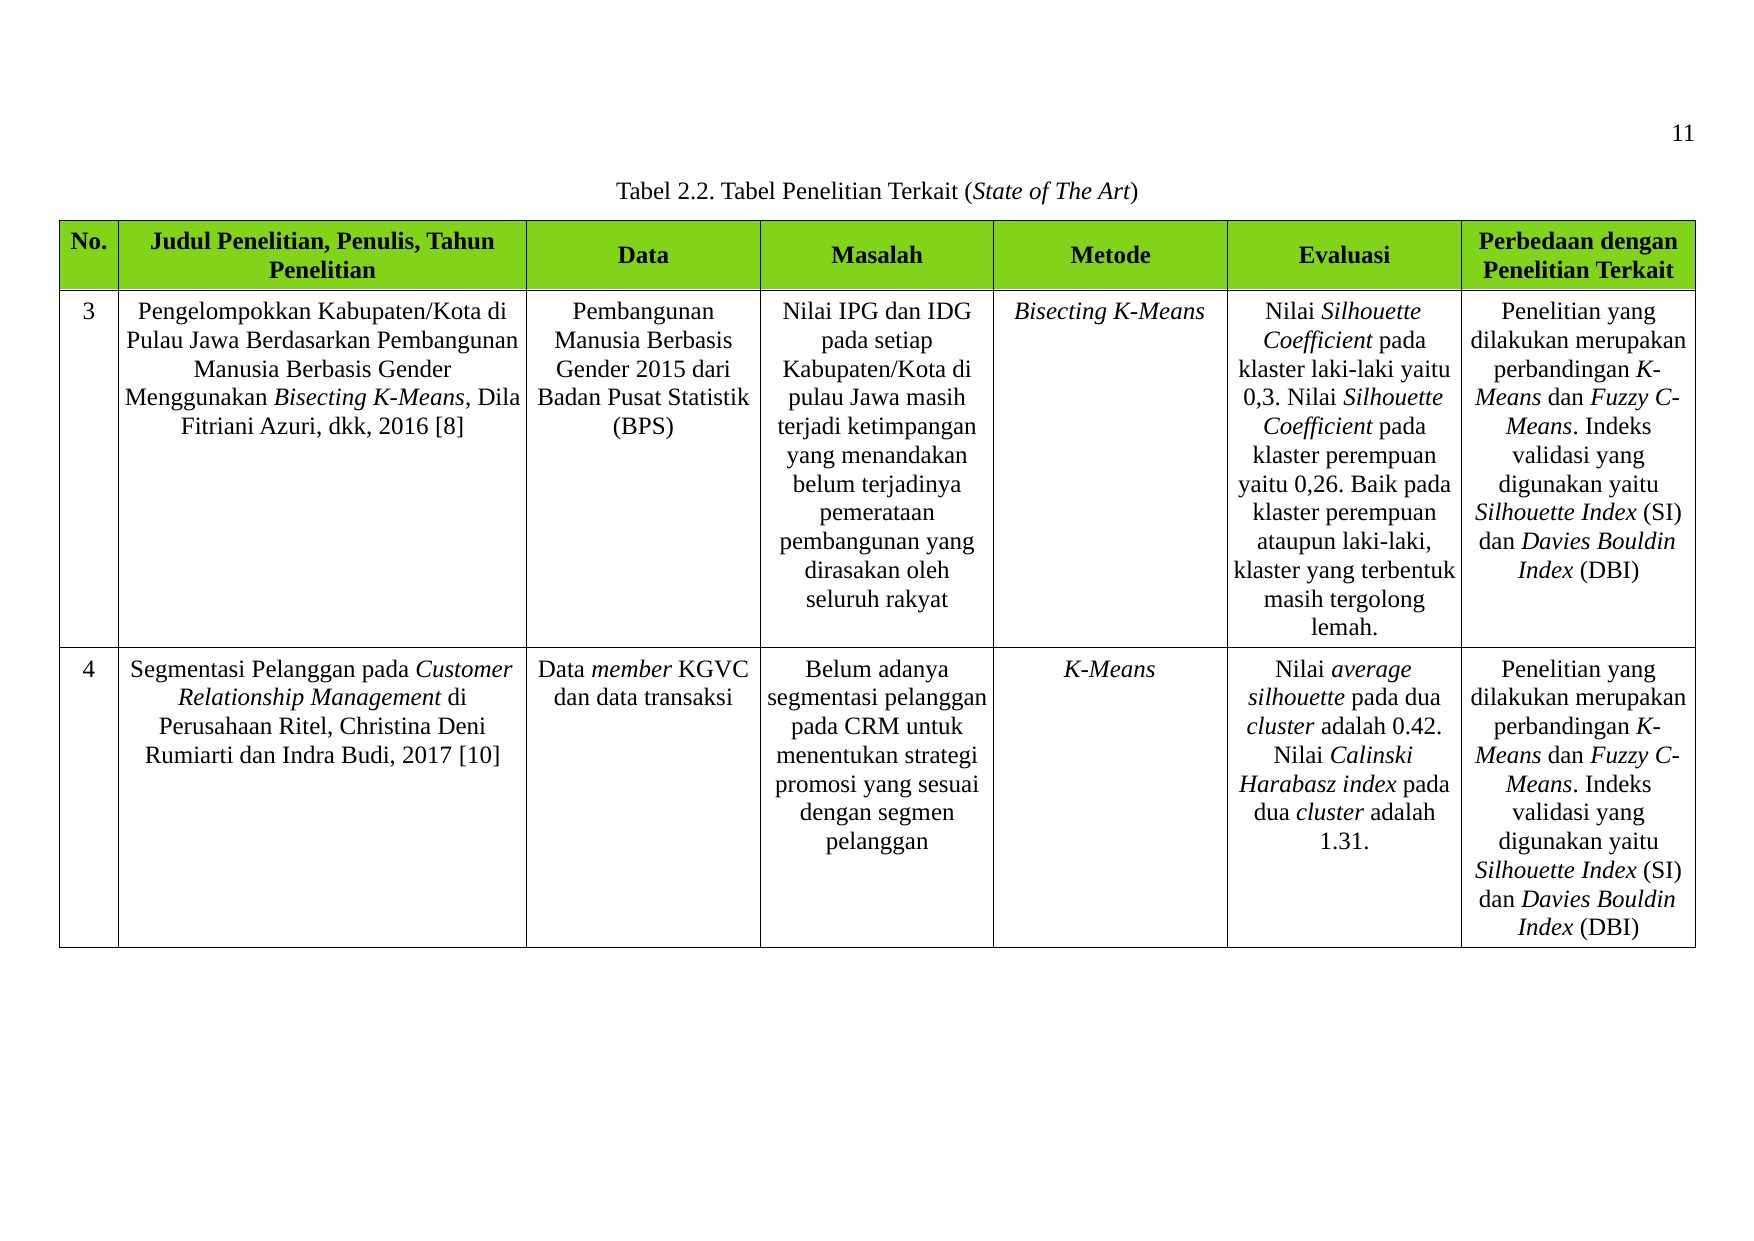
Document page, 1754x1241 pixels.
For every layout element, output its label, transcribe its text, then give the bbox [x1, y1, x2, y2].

table_cell 3 [60, 291, 118, 647]
table_header No. [60, 221, 118, 289]
table_cell Pengelompokkan Kabupaten/Kota di Pulau Jawa Berdasarkan Pembangunan Manusia Berbasis Gender Menggunakan Bisecting K-Means, Dila Fitriani Azuri, dkk, 2016 [8] [119, 291, 526, 647]
table_header Data [527, 221, 760, 289]
table_header Judul Penelitian, Penulis, Tahun Penelitian [119, 221, 526, 289]
table_cell Nilai IPG dan IDG pada setiap Kabupaten/Kota di pulau Jawa masih terjadi ketimpangan yang menandakan belum terjadinya pemerataan pembangunan yang dirasakan oleh seluruh rakyat [761, 291, 993, 647]
table_cell Nilai Silhouette Coefficient pada klaster laki-laki yaitu 0,3. Nilai Silhouette Coefficient pada klaster perempuan yaitu 0,26. Baik pada klaster perempuan ataupun laki-laki, klaster yang terbentuk masih tergolong lemah. [1228, 291, 1461, 647]
table_cell K-Means [994, 648, 1227, 947]
table_cell Penelitian yang dilakukan merupakan perbandingan K-Means dan Fuzzy C-Means. Indeks validasi yang digunakan yaitu Silhouette Index (SI) dan Davies Bouldin Index (DBI) [1462, 648, 1695, 947]
table_cell Segmentasi Pelanggan pada Customer Relationship Management di Perusahaan Ritel, Christina Deni Rumiarti dan Indra Budi, 2017 [10]⁠ [119, 648, 526, 947]
table_header Evaluasi [1228, 221, 1461, 289]
table_cell Data member KGVC dan data transaksi [527, 648, 760, 947]
table_cell Nilai average silhouette pada dua cluster adalah 0.42. Nilai Calinski Harabasz index pada dua cluster adalah 1.31. [1228, 648, 1461, 947]
table_header Masalah [761, 221, 993, 289]
text Tabel 2.2. Tabel Penelitian Terkait (State of The Art) [59, 176, 1695, 205]
table_cell Penelitian yang dilakukan merupakan perbandingan K-Means dan Fuzzy C-Means. Indeks validasi yang digunakan yaitu Silhouette Index (SI) dan Davies Bouldin Index (DBI) [1462, 291, 1695, 647]
table_cell Belum adanya segmentasi pelanggan pada CRM untuk menentukan strategi promosi yang sesuai dengan segmen pelanggan [761, 648, 993, 947]
table_header Metode [994, 221, 1227, 289]
table_cell Pembangunan Manusia Berbasis Gender 2015 dari Badan Pusat Statistik (BPS) [527, 291, 760, 647]
table_header Perbedaan dengan Penelitian Terkait [1462, 221, 1695, 289]
table_cell Bisecting K-Means [994, 291, 1227, 647]
table_cell 4 [60, 648, 118, 947]
